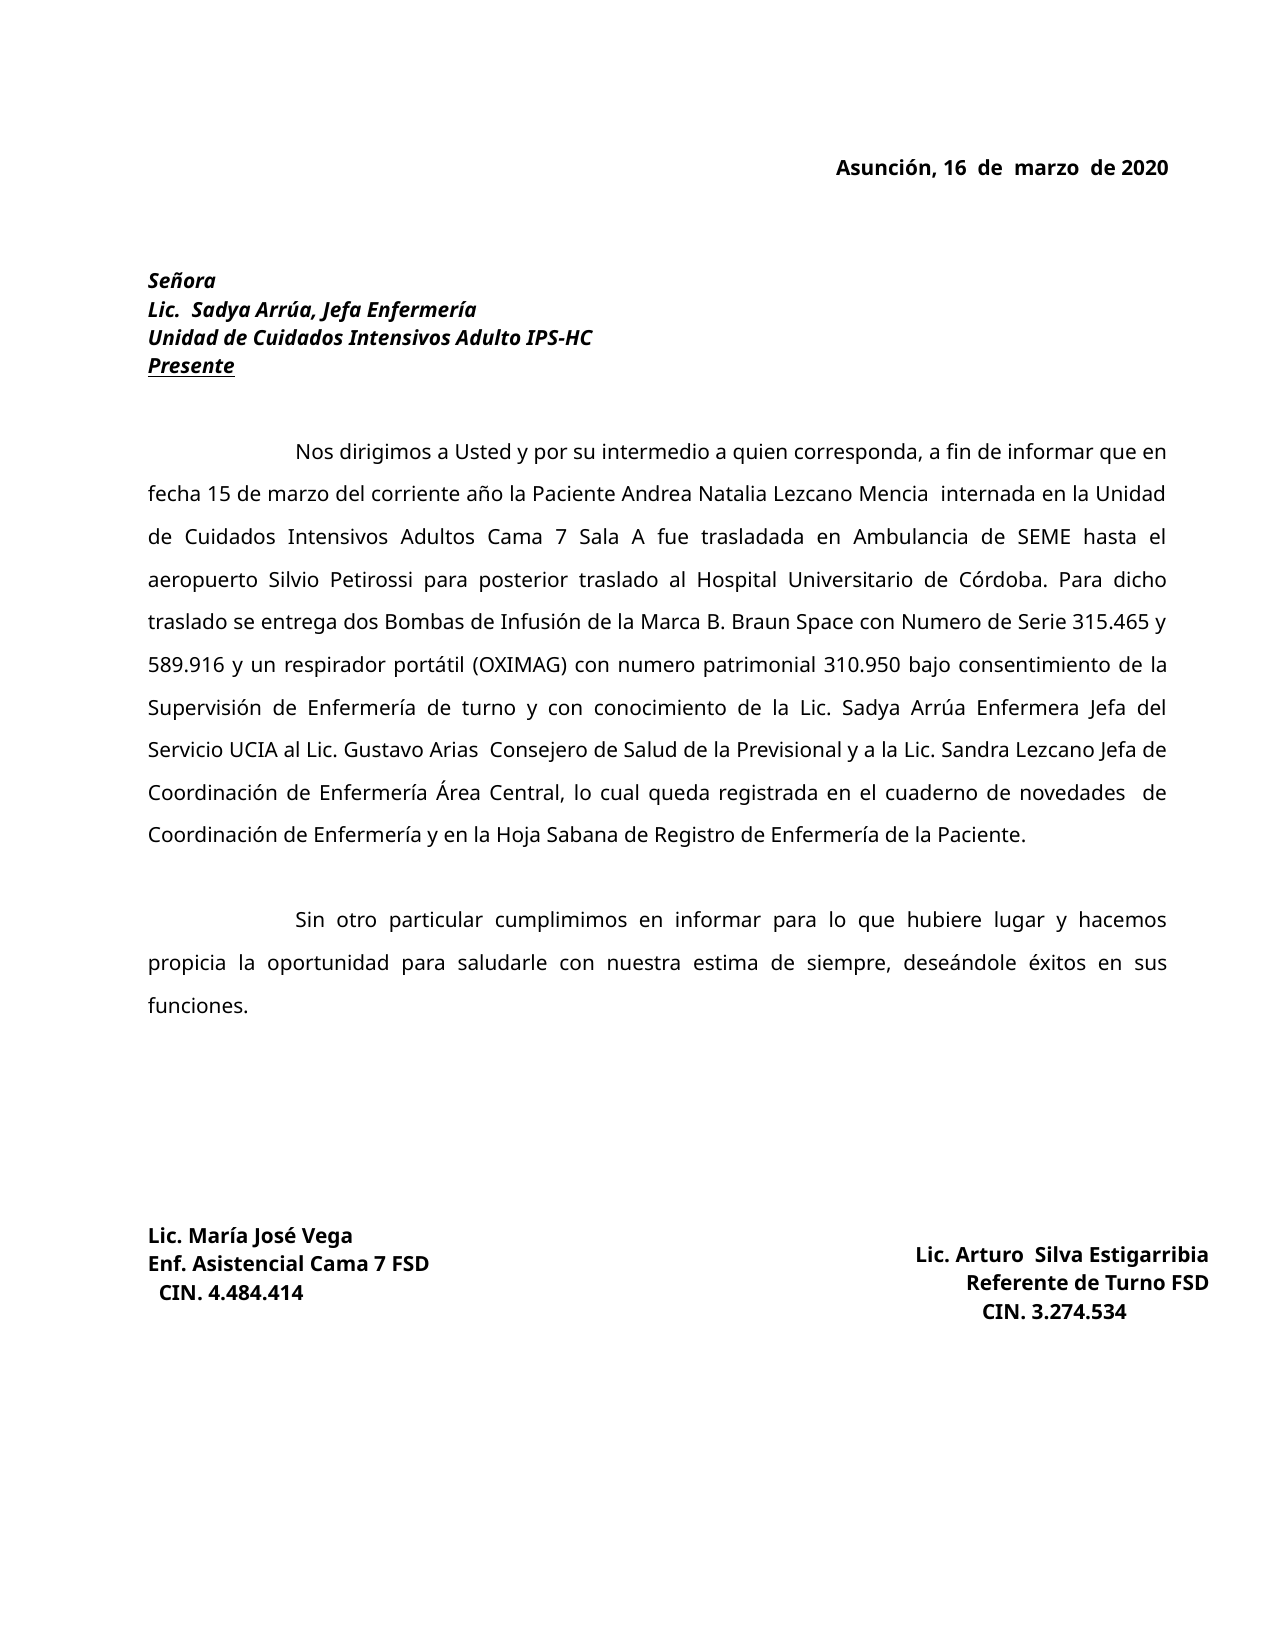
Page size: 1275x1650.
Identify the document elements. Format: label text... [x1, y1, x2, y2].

text Señora [148, 266, 1169, 295]
text Unidad de Cuidados Intensivos Adulto IPS-HC [148, 323, 1169, 352]
text Presente [148, 352, 1169, 380]
text Sin otro particular cumplimimos en informar para lo que hubiere lugar y hacemos propicia la oportunidad para saludarle con nuestra estima de siempre, deseándole éxitos en sus funciones. [148, 906, 1169, 1019]
text [851, 1325, 1209, 1371]
text Lic. Sadya Arrúa, Jefa Enfermería [148, 295, 1169, 323]
text Asunción, 16 de marzo de 2020 [148, 153, 1169, 181]
text Lic. Arturo Silva Estigarribia Referente de Turno FSD [851, 1240, 1209, 1297]
text Lic. María José Vega [148, 1221, 1169, 1249]
text CIN. 4.484.414 [148, 1278, 851, 1306]
text Nos dirigimos a Usted y por su intermedio a quien corresponda, a fin de informar que en fecha 15 de marzo del corriente año la Paciente Andrea Natalia Lezcano Mencia internada en la Unidad de Cuidados Intensivos Adultos Cama 7 Sala A fue trasladada en Ambulancia de SEME hasta el aeropuerto Silvio Petirossi para posterior traslado al Hospital Universitario de Córdoba. Para dicho traslado se entrega dos Bombas de Infusión de la Marca B. Braun Space con Numero de Serie 315.465 y 589.916 y un respirador portátil (OXIMAG) con numero patrimonial 310.950 bajo consentimiento de la Supervisión de Enfermería de turno y con conocimiento de la Lic. Sadya Arrúa Enfermera Jefa del Servicio UCIA al Lic. Gustavo Arias Consejero de Salud de la Previsional y a la Lic. Sandra Lezcano Jefa de Coordinación de Enfermería Área Central, lo cual queda registrada en el cuaderno de novedades de Coordinación de Enfermería y en la Hoja Sabana de Registro de Enfermería de la Paciente. [148, 437, 1169, 849]
text CIN. 3.274.534 [851, 1297, 1209, 1325]
text Enf. Asistencial Cama 7 FSD [148, 1249, 851, 1278]
